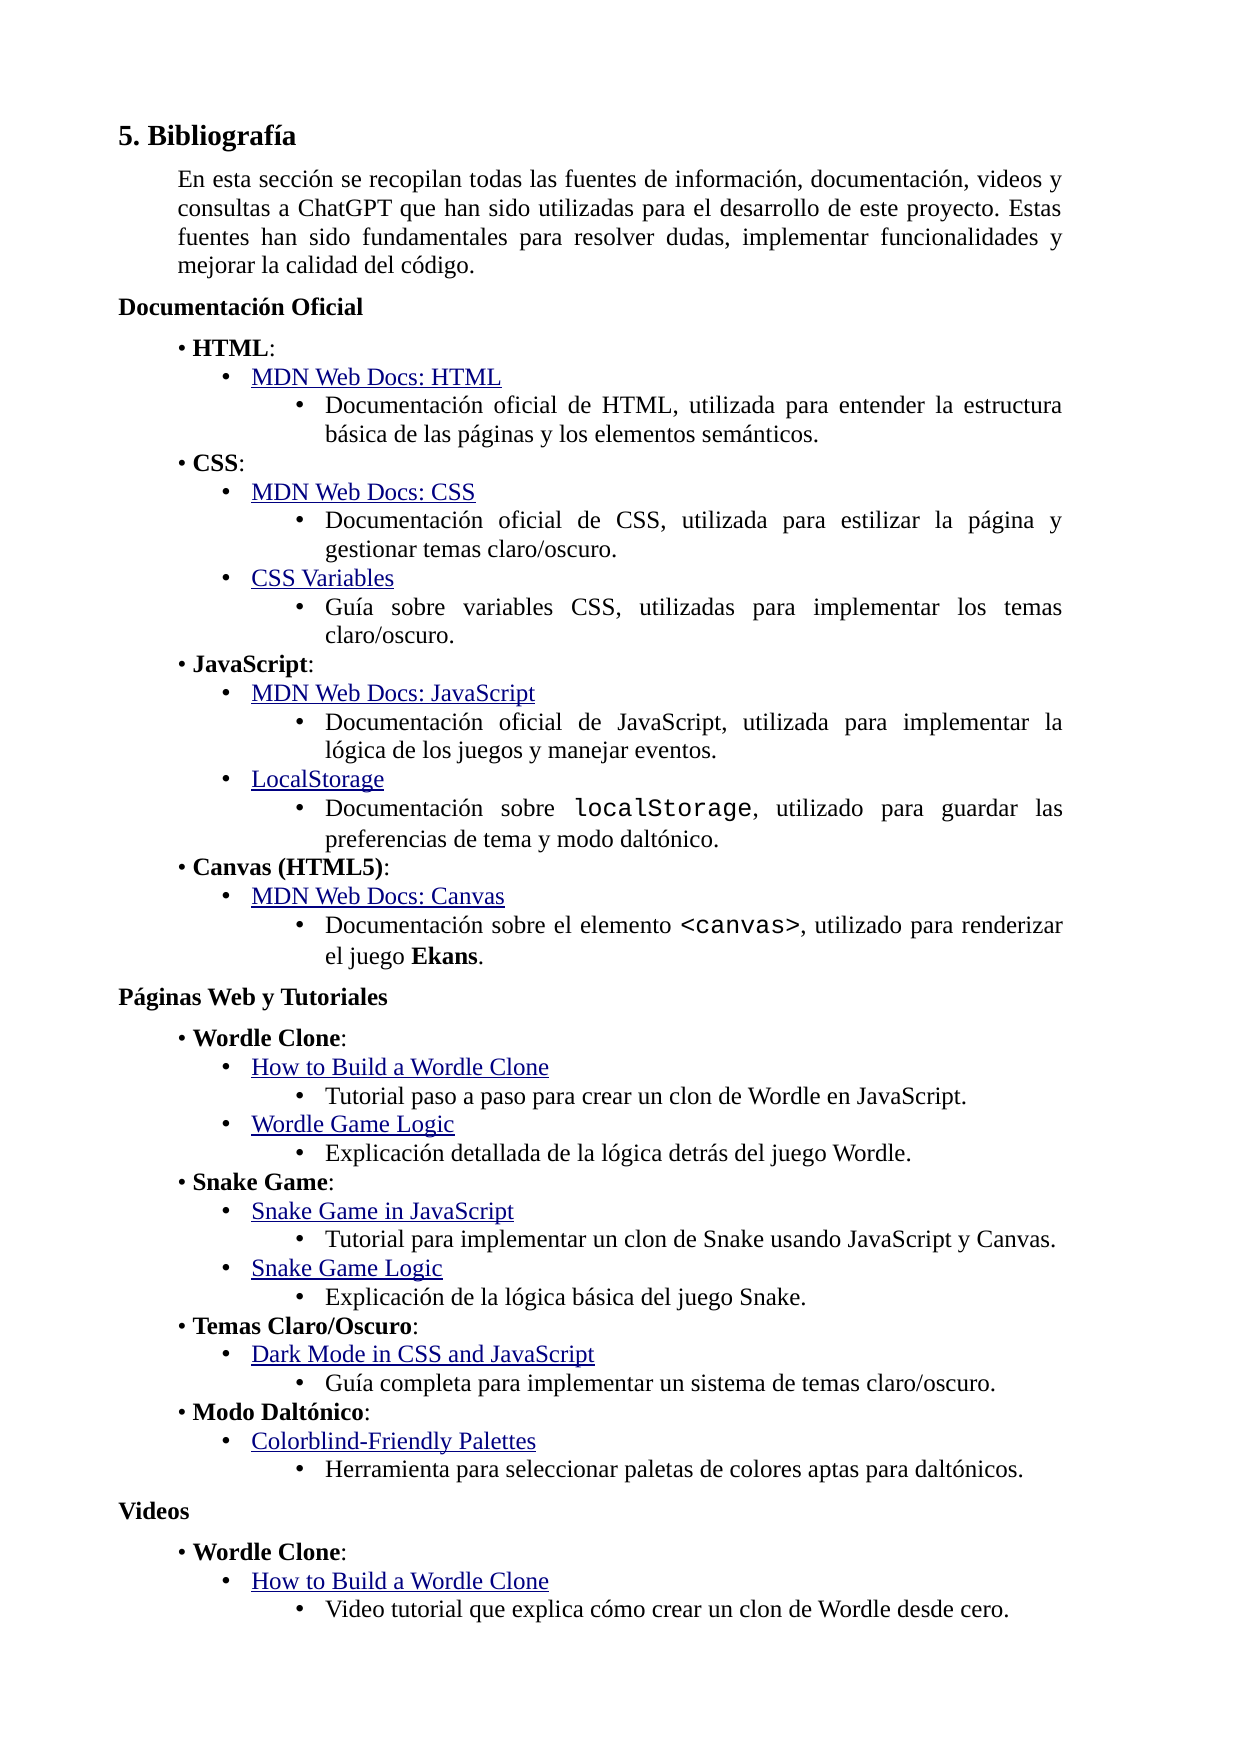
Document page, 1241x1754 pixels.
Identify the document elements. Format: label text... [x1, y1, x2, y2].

list MDN Web Docs: JavaScript [222, 678, 1063, 707]
subtitle Documentación Oficial [118, 292, 1122, 320]
list Guía sobre variables CSS, utilizadas para implementar los temas claro/oscuro. [295, 592, 1063, 649]
text • Wordle Clone: [177, 1537, 1063, 1566]
list Documentación oficial de CSS, utilizada para estilizar la página y gestionar temas claro/oscuro. [295, 505, 1063, 563]
list How to Build a Wordle Clone [222, 1052, 1063, 1081]
subtitle Videos [118, 1496, 1122, 1524]
list Documentación oficial de HTML, utilizada para entender la estructura básica de las páginas y los elementos semánticos. [295, 390, 1063, 448]
list Snake Game in JavaScript [222, 1196, 1063, 1224]
text • Snake Game: [177, 1167, 1063, 1196]
list Explicación detallada de la lógica detrás del juego Wordle. [295, 1138, 1063, 1167]
list LocalStorage [222, 764, 1063, 793]
list Documentación sobre el elemento <canvas>, utilizado para renderizar el juego Ekans. [295, 910, 1063, 969]
subtitle Páginas Web y Tutoriales [118, 982, 1122, 1011]
list Tutorial para implementar un clon de Snake usando JavaScript y Canvas. [295, 1224, 1063, 1253]
subtitle 5. Bibliografía [118, 118, 1122, 152]
text • Canvas (HTML5): [177, 852, 1063, 881]
text • HTML: [177, 333, 1063, 362]
list Dark Mode in CSS and JavaScript [222, 1339, 1063, 1368]
list Guía completa para implementar un sistema de temas claro/oscuro. [295, 1368, 1063, 1397]
text En esta sección se recopilan todas las fuentes de información, documentación, videos y consultas a ChatGPT que han sido utilizadas para el desarrollo de este proyecto. Estas fuentes han sido fundamentales para resolver dudas, implementar funcionalidades y mejorar la calidad del código. [177, 164, 1063, 279]
text • Temas Claro/Oscuro: [177, 1311, 1063, 1339]
list Herramienta para seleccionar paletas de colores aptas para daltónicos. [295, 1454, 1063, 1483]
list Colorblind-Friendly Palettes [222, 1426, 1063, 1454]
text • CSS: [177, 448, 1063, 477]
list CSS Variables [222, 563, 1063, 592]
list Video tutorial que explica cómo crear un clon de Wordle desde cero. [295, 1594, 1063, 1623]
list Documentación oficial de JavaScript, utilizada para implementar la lógica de los juegos y manejar eventos. [295, 707, 1063, 764]
text • JavaScript: [177, 649, 1063, 678]
list MDN Web Docs: CSS [222, 477, 1063, 505]
text • Modo Daltónico: [177, 1397, 1063, 1426]
list Tutorial paso a paso para crear un clon de Wordle en JavaScript. [295, 1081, 1063, 1109]
list How to Build a Wordle Clone [222, 1566, 1063, 1594]
list Documentación sobre localStorage, utilizado para guardar las preferencias de tema y modo daltónico. [295, 793, 1063, 852]
list Explicación de la lógica básica del juego Snake. [295, 1282, 1063, 1311]
list MDN Web Docs: Canvas [222, 881, 1063, 910]
text • Wordle Clone: [177, 1023, 1063, 1052]
list Wordle Game Logic [222, 1109, 1063, 1138]
list Snake Game Logic [222, 1253, 1063, 1282]
list MDN Web Docs: HTML [222, 362, 1063, 390]
